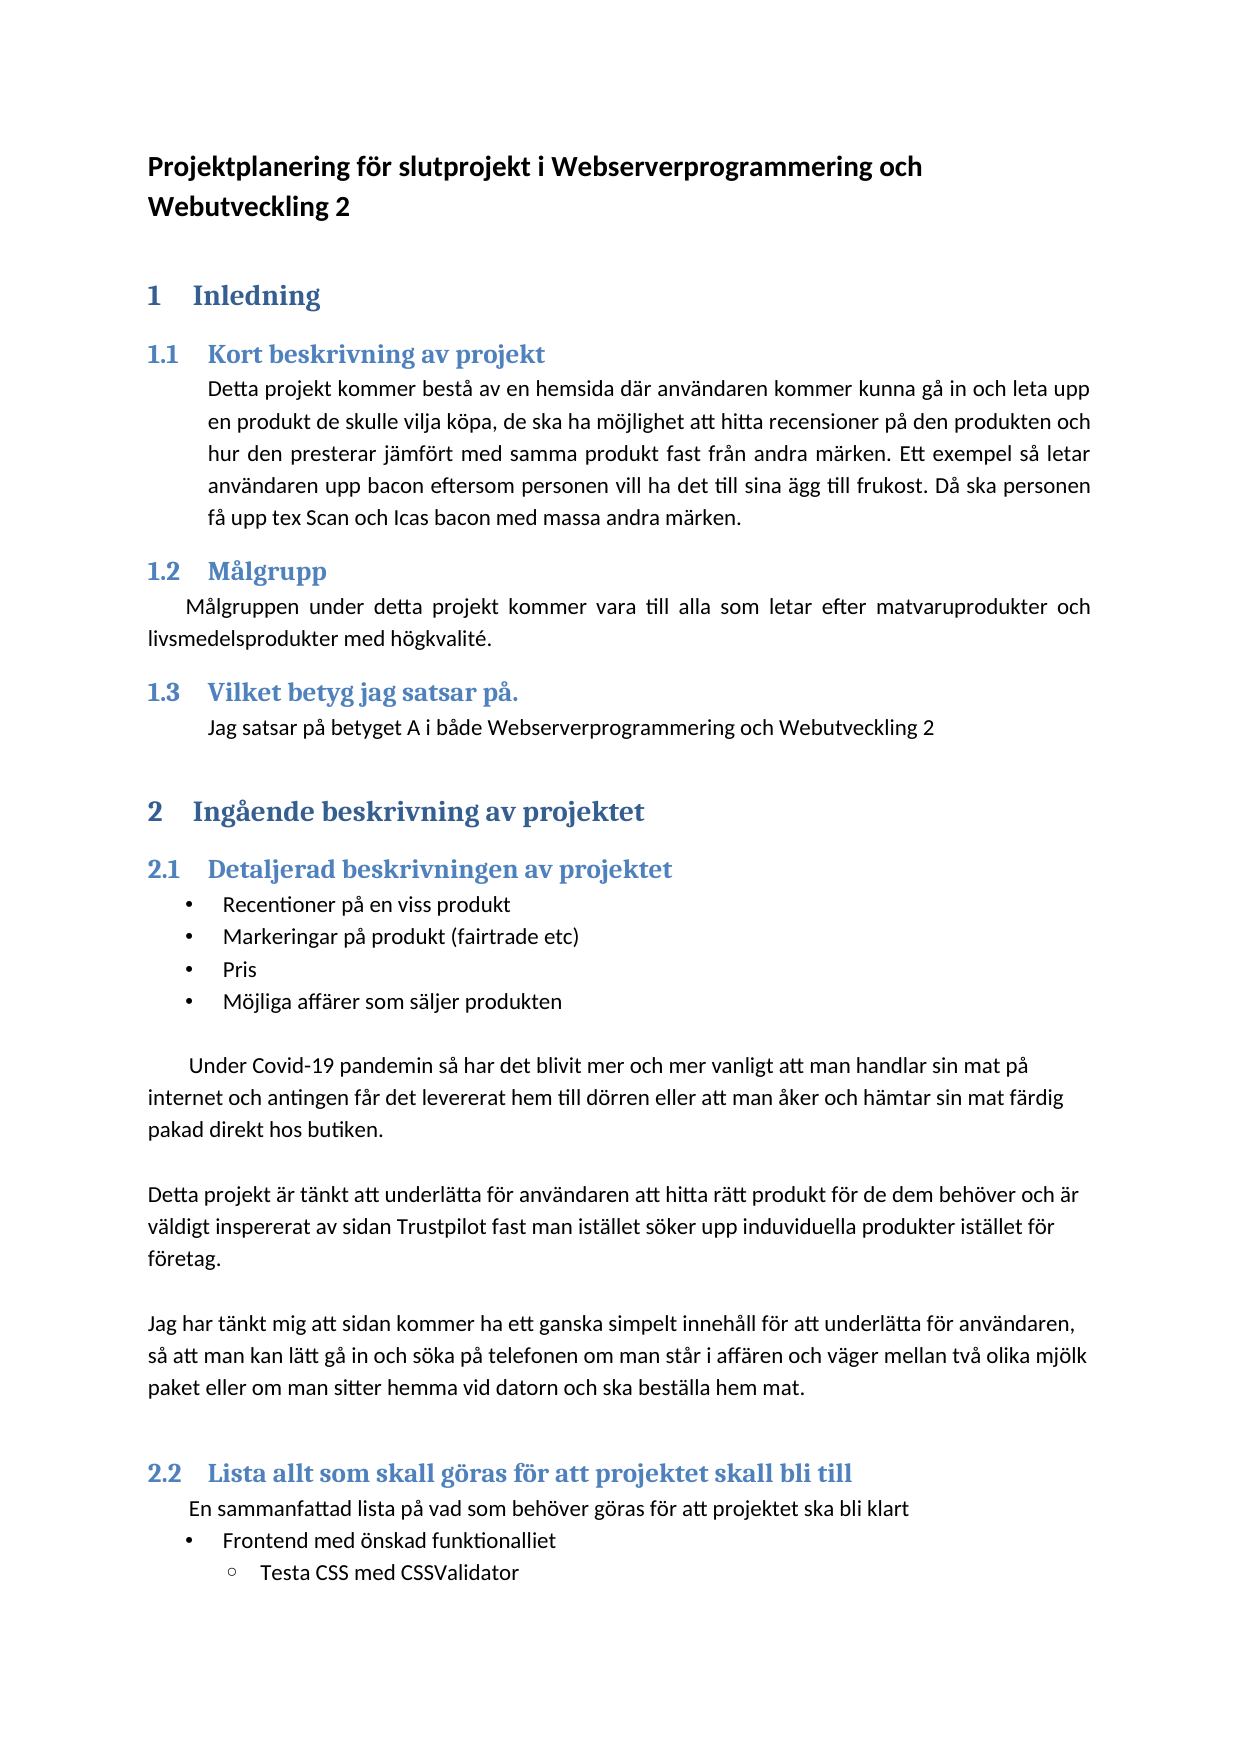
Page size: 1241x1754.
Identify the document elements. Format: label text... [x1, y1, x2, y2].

subtitle Detaljerad beskrivningen av projektet [148, 854, 1093, 886]
subtitle Vilket betyg jag satsar på. [148, 677, 1093, 708]
text Jag satsar på betyget A i både Webserverprogrammering och Webutveckling 2 [193, 713, 1093, 741]
list Testa CSS med CSSValidator [223, 1558, 1093, 1586]
list Möjliga affärer som säljer produkten [185, 987, 1093, 1015]
text Detta projekt kommer bestå av en hemsida där användaren kommer kunna gå in och leta upp en produkt de skulle vilja köpa, de ska ha möjlighet att hitta recensioner på den produkten och hur den presterar jämfört med samma produkt fast från andra märken. Ett exempel så letar användaren upp bacon eftersom personen vill ha det till sina ägg till frukost. Då ska personen få upp tex Scan och Icas bacon med massa andra märken. [208, 374, 1093, 531]
subtitle Inledning [148, 279, 1093, 313]
subtitle Målgrupp [148, 556, 1093, 587]
text En sammanfattad lista på vad som behöver göras för att projektet ska bli klart [148, 1494, 1093, 1522]
list Frontend med önskad funktionalliet [185, 1526, 1093, 1554]
text Projektplanering för slutprojekt i Webserverprogrammering och Webutveckling 2 [148, 148, 1093, 224]
subtitle Kort beskrivning av projekt [148, 339, 1093, 370]
text Under Covid-19 pandemin så har det blivit mer och mer vanligt att man handlar sin mat på internet och antingen får det levererat hem till dörren eller att man åker och hämtar sin mat färdig pakad direkt hos butiken. [148, 1051, 1093, 1144]
text Målgruppen under detta projekt kommer vara till alla som letar efter matvaruprodukter och livsmedelsprodukter med högkvalité. [148, 592, 1093, 652]
list Markeringar på produkt (fairtrade etc) [185, 922, 1093, 951]
list Recentioner på en viss produkt [185, 890, 1093, 918]
subtitle Lista allt som skall göras för att projektet skall bli till [148, 1458, 1093, 1489]
list Pris [185, 955, 1093, 983]
text Jag har tänkt mig att sidan kommer ha ett ganska simpelt innehåll för att underlätta för användaren, så att man kan lätt gå in och söka på telefonen om man står i affären och väger mellan två olika mjölk paket eller om man sitter hemma vid datorn och ska beställa hem mat. [148, 1309, 1093, 1401]
text Detta projekt är tänkt att underlätta för användaren att hitta rätt produkt för de dem behöver och är väldigt inspererat av sidan Trustpilot fast man istället söker upp induviduella produkter istället för företag. [148, 1180, 1093, 1272]
subtitle Ingående beskrivning av projektet [148, 795, 1093, 829]
